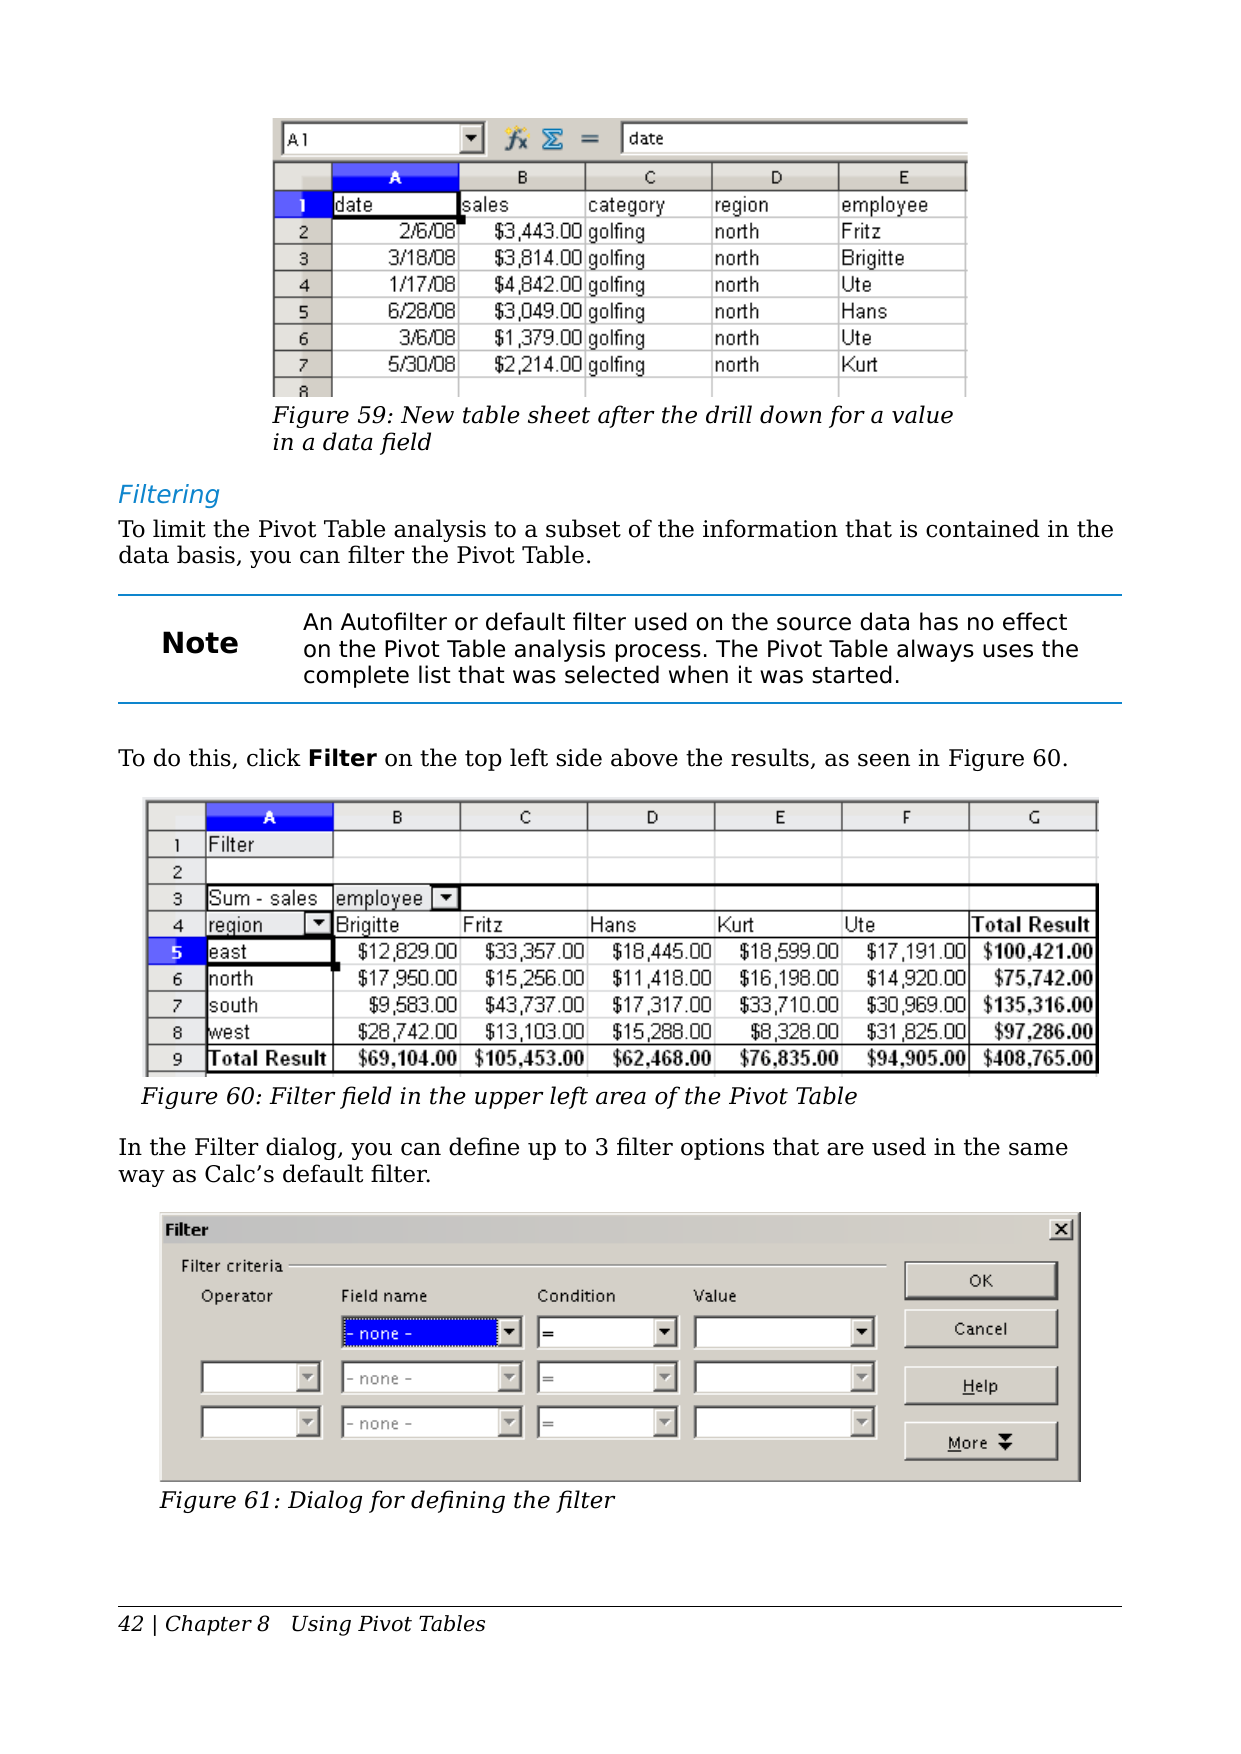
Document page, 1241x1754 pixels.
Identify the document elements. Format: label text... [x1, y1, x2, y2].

table_header An Autofilter or default filter used on the source data has no effect on the Pivot Table analysis process. The Pivot Table always uses the complete list that was selected when it was started. [281, 596, 1122, 702]
picture [141, 797, 1099, 1077]
subtitle Filtering [118, 480, 1122, 509]
text Figure 61: Dialog for defining the filter [159, 1488, 1081, 1514]
text Figure 59: New table sheet after the drill down for a value in a data field [272, 403, 968, 456]
text In the Filter dialog, you can define up to 3 filter options that are used in the same way as Calc’s default filter. [118, 1134, 1122, 1187]
table_header Note [118, 596, 281, 702]
picture [159, 1212, 1081, 1482]
text To limit the Pivot Table analysis to a subset of the information that is contained in the data basis, you can filter the Pivot Table. [118, 516, 1122, 569]
picture [272, 118, 968, 397]
text To do this, click Filter on the top left side above the results, as seen in Figure 60. [118, 746, 1122, 772]
text Figure 60: Filter field in the upper left area of the Pivot Table [141, 1083, 1099, 1110]
